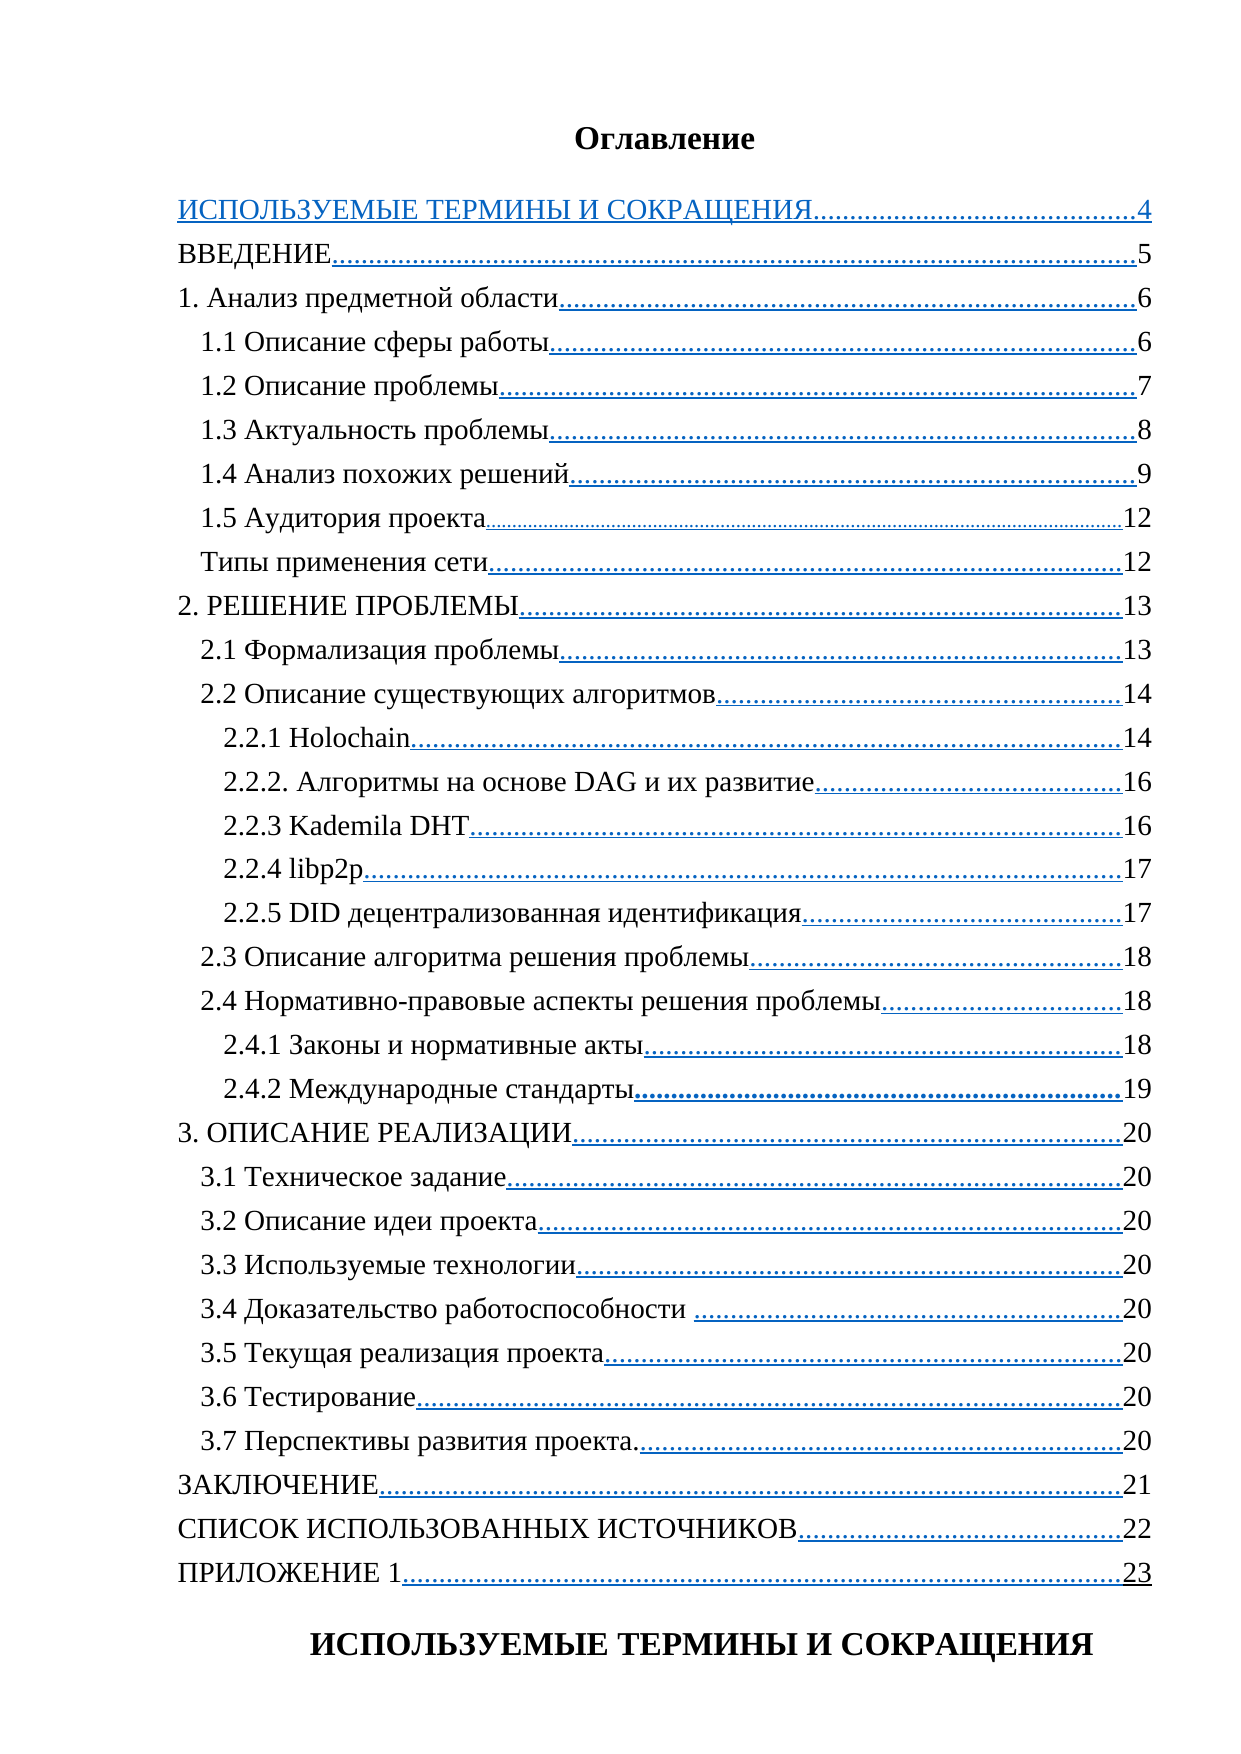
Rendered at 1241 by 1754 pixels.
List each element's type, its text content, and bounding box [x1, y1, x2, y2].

text СПИСОК ИСПОЛЬЗОВАННЫХ ИСТОЧНИКОВ 22 [177, 1511, 1152, 1544]
text 2.4.2 Международные стандарты 19 [223, 1071, 1152, 1105]
text 3.7 Перспективы развития проекта. 20 [200, 1423, 1152, 1457]
text 3. ОПИСАНИЕ РЕАЛИЗАЦИИ 20 [177, 1115, 1152, 1149]
text 2.2.3 Kademila DHT 16 [223, 808, 1152, 841]
text 1. Анализ предметной области 6 [177, 280, 1152, 314]
text 2.4.1 Законы и нормативные акты 18 [223, 1027, 1152, 1061]
text 2.4 Нормативно-правовые аспекты решения проблемы 18 [200, 983, 1152, 1017]
text 1.1 Описание сферы работы 6 [200, 324, 1152, 358]
text 3.5 Текущая реализация проекта 20 [200, 1335, 1152, 1369]
text ВВЕДЕНИЕ 5 [177, 236, 1152, 270]
text 3.6 Тестирование 20 [200, 1379, 1152, 1413]
text Типы применения сети 12 [200, 544, 1152, 577]
text ПРИЛОЖЕНИЕ 1 23 [177, 1555, 1152, 1588]
text 2.3 Описание алгоритма решения проблемы 18 [200, 939, 1152, 973]
text 2.2 Описание существующих алгоритмов 14 [200, 676, 1152, 709]
text 2.2.2. Алгоритмы на основе DAG и их развитие 16 [223, 764, 1152, 797]
text 1.4 Анализ похожих решений 9 [200, 456, 1152, 489]
text 3.1 Техническое задание 20 [200, 1159, 1152, 1193]
text ЗАКЛЮЧЕНИЕ 21 [177, 1467, 1152, 1501]
text ИСПОЛЬЗУЕМЫЕ ТЕРМИНЫ И СОКРАЩЕНИЯ 4 [177, 192, 1152, 221]
text 2.2.1 Holochain 14 [223, 720, 1152, 753]
text 1.3 Актуальность проблемы 8 [200, 412, 1152, 446]
text 3.2 Описание идеи проекта 20 [200, 1203, 1152, 1237]
text 1.5 Аудитория проекта 12 [200, 500, 1152, 533]
text 2.1 Формализация проблемы 13 [200, 632, 1152, 665]
text 2. РЕШЕНИЕ ПРОБЛЕМЫ 13 [177, 588, 1152, 621]
text 3.4 Доказательство работоспособности 20 [200, 1291, 1152, 1325]
text 3.3 Используемые технологии 20 [200, 1247, 1152, 1281]
text 2.2.5 DID децентрализованная идентификация 17 [223, 896, 1152, 929]
text ИСПОЛЬЗУЕМЫЕ ТЕРМИНЫ И СОКРАЩЕНИЯ [252, 1624, 1152, 1662]
text Оглавление [177, 118, 1152, 156]
text 2.2.4 libp2p 17 [223, 852, 1152, 885]
text 1.2 Описание проблемы 7 [200, 368, 1152, 402]
